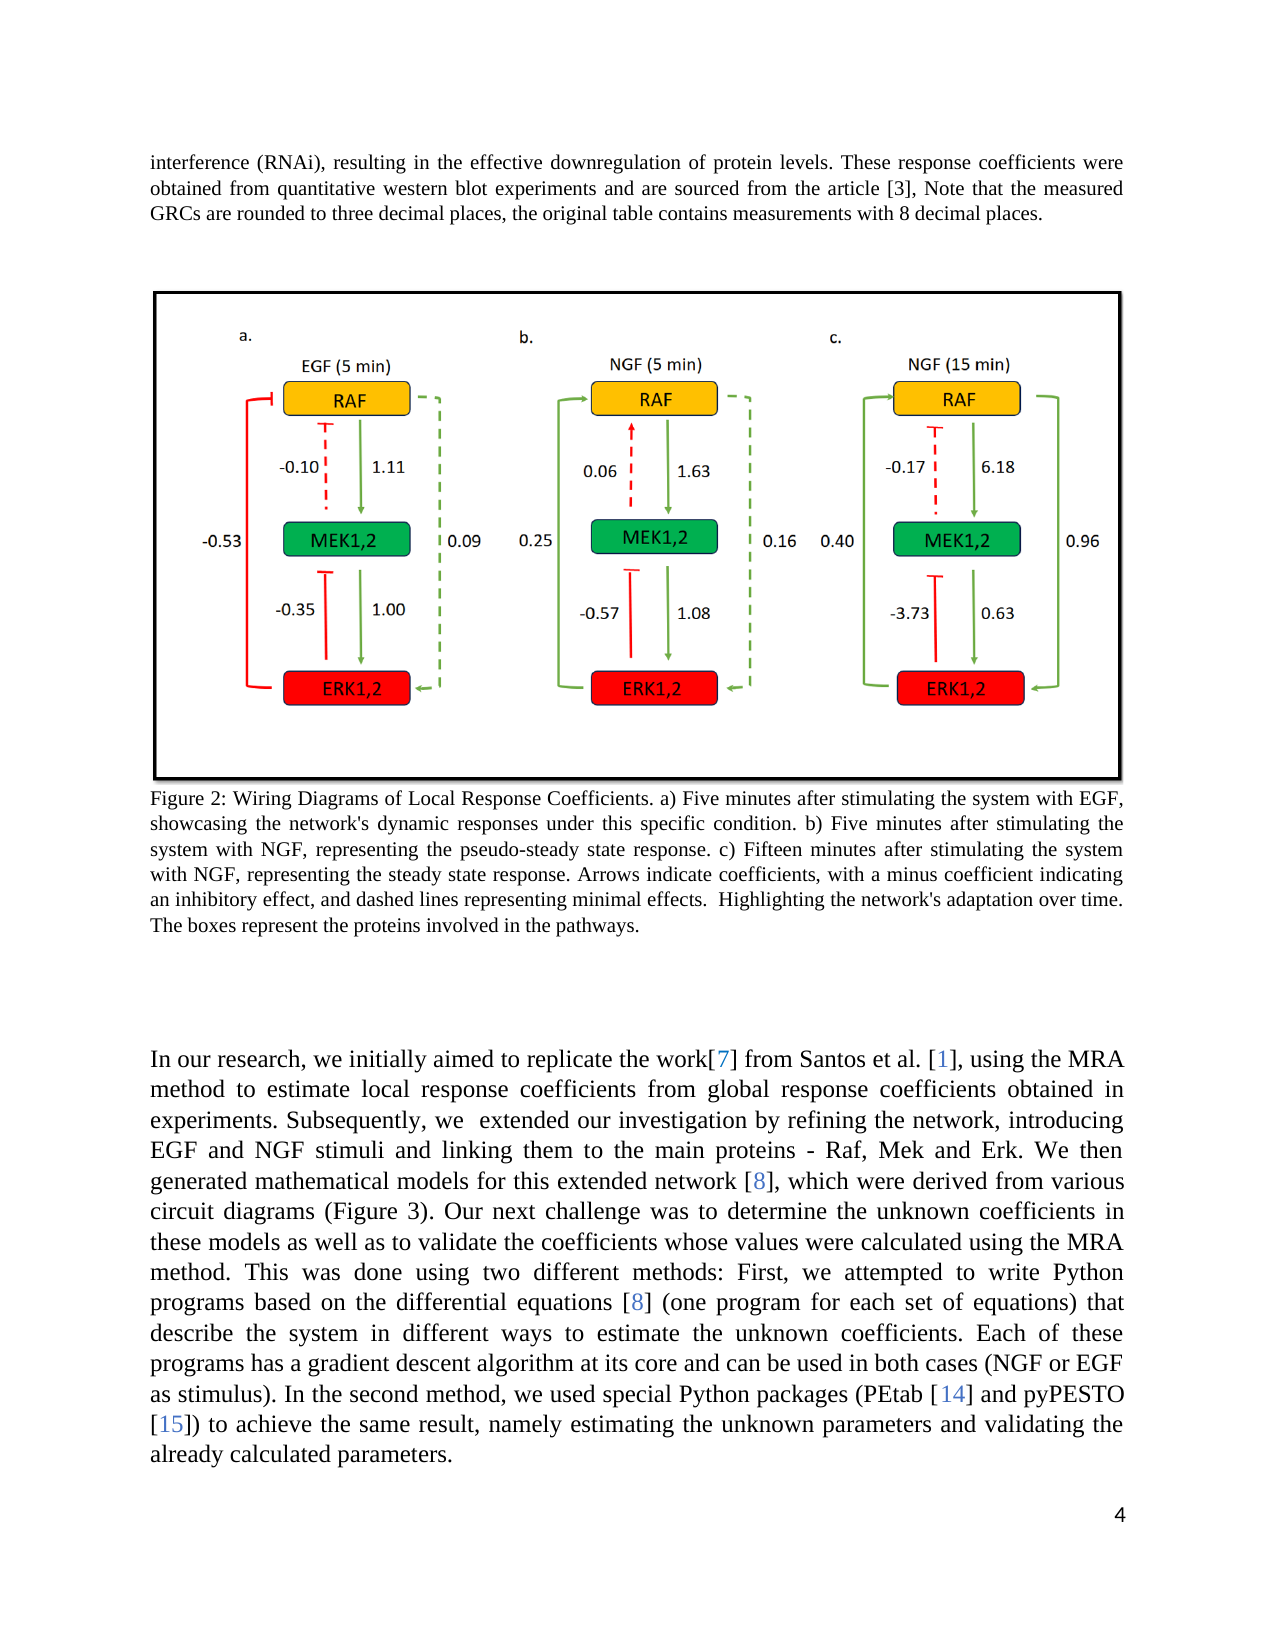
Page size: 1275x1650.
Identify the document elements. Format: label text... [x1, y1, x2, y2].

text In our research, we initially aimed to replicate the work[7] from Santos et al. [1], using the MRA method to estimate local response coefficients from global response coefficients obtained in experiments. Subsequently, we extended our investigation by refining the network, introducing EGF and NGF stimuli and linking them to the main proteins - Raf, Mek and Erk. We then generated mathematical models for this extended network [8], which were derived from various circuit diagrams (Figure 3). Our next challenge was to determine the unknown coefficients in these models as well as to validate the coefficients whose values were calculated using the MRA method. This was done using two different methods: First, we attempted to write Python programs based on the differential equations [8] (one program for each set of equations) that describe the system in different ways to estimate the unknown coefficients. Each of these programs has a gradient descent algorithm at its core and can be used in both cases (NGF or EGF as stimulus). In the second method, we used special Python packages (PEtab [14] and pyPESTO [15]) to achieve the same result, namely estimating the unknown parameters and validating the already calculated parameters. [150, 1044, 1125, 1468]
text Figure 2: Wiring Diagrams of Local Response Coefficients. a) Five minutes after stimulating the system with EGF, showcasing the network's dynamic responses under this specific condition. b) Five minutes after stimulating the system with NGF, representing the pseudo-steady state response. c) Fifteen minutes after stimulating the system with NGF, representing the steady state response. Arrows indicate coefficients, with a minus coefficient indicating an inhibitory effect, and dashed lines representing minimal effects. Highlighting the network's adaptation over time. The boxes represent the proteins involved in the pathways. [150, 287, 1125, 937]
text interference (RNAi), resulting in the effective downregulation of protein levels. These response coefficients were obtained from quantitative western blot experiments and are sourced from the article [3], Note that the measured GRCs are rounded to three decimal places, the original table contains measurements with 8 decimal places. [150, 150, 1125, 225]
